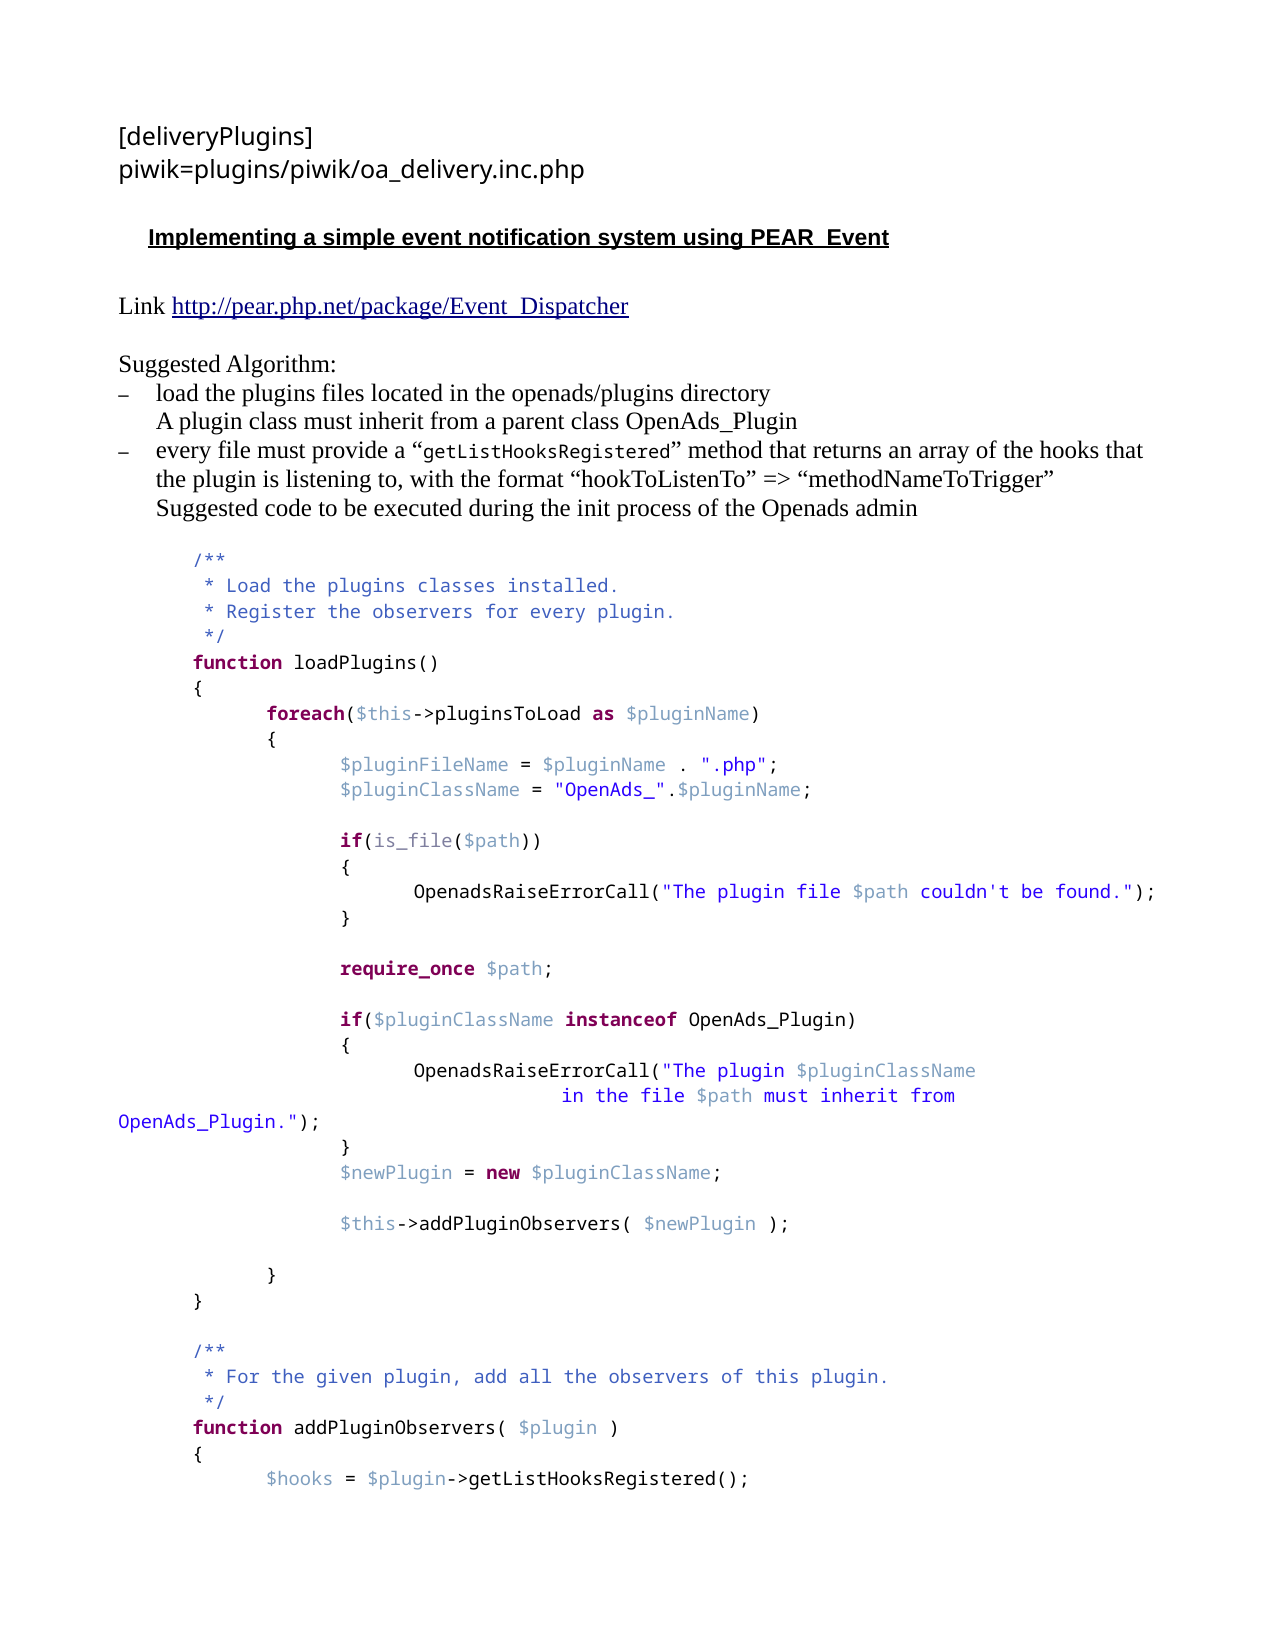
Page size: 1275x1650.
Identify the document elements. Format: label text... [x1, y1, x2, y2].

text Suggested Algorithm: [118, 349, 1157, 378]
text function addPluginObservers( $plugin ) [118, 1414, 1157, 1440]
text foreach($this->pluginsToLoad as $pluginName) [118, 700, 1157, 726]
text function loadPlugins() [118, 649, 1157, 674]
text $pluginFileName = $pluginName . ".php"; [118, 751, 1157, 777]
list every file must provide a “getListHooksRegistered” method that returns an array of the hooks that the plugin is listening to, with the format “hookToListenTo” => “methodNameToTrigger” Suggested code to be executed during the init process of the Openads admin [118, 435, 1157, 547]
text OpenadsRaiseErrorCall("The plugin file $path couldn't be found."); [118, 879, 1157, 904]
text $hooks = $plugin->getListHooksRegistered(); [118, 1466, 1157, 1491]
text { [118, 853, 1157, 879]
text } [118, 904, 1157, 930]
text $pluginClassName = "OpenAds_".$pluginName; [118, 777, 1157, 802]
text Link http://pear.php.net/package/Event_Dispatcher [118, 263, 1157, 320]
text $newPlugin = new $pluginClassName; [118, 1159, 1157, 1185]
text OpenadsRaiseErrorCall("The plugin $pluginClassName [118, 1057, 1157, 1083]
text require_once $path; [118, 955, 1157, 981]
text [deliveryPlugins] piwik=plugins/piwik/oa_delivery.inc.php [118, 118, 1157, 186]
text * Register the observers for every plugin. [118, 598, 1157, 623]
text } [118, 1261, 1157, 1287]
text { [118, 726, 1157, 751]
list load the plugins files located in the openads/plugins directory A plugin class must inherit from a parent class OpenAds_Plugin [118, 378, 1157, 435]
text if($pluginClassName instanceof OpenAds_Plugin) [118, 1006, 1157, 1032]
text * Load the plugins classes installed. [118, 572, 1157, 598]
text * For the given plugin, add all the observers of this plugin. [118, 1363, 1157, 1389]
text in the file $path must inherit from OpenAds_Plugin."); [118, 1083, 1157, 1134]
text { [118, 1440, 1157, 1466]
text { [118, 1032, 1157, 1057]
text */ [118, 623, 1157, 649]
subtitle Implementing a simple event notification system using PEAR_Event [118, 224, 1157, 250]
text { [118, 674, 1157, 700]
text /** [118, 547, 1157, 572]
text $this->addPluginObservers( $newPlugin ); [118, 1210, 1157, 1236]
text } [118, 1134, 1157, 1159]
text */ [118, 1389, 1157, 1414]
text } /** [118, 1287, 1157, 1363]
text if(is_file($path)) [118, 828, 1157, 853]
